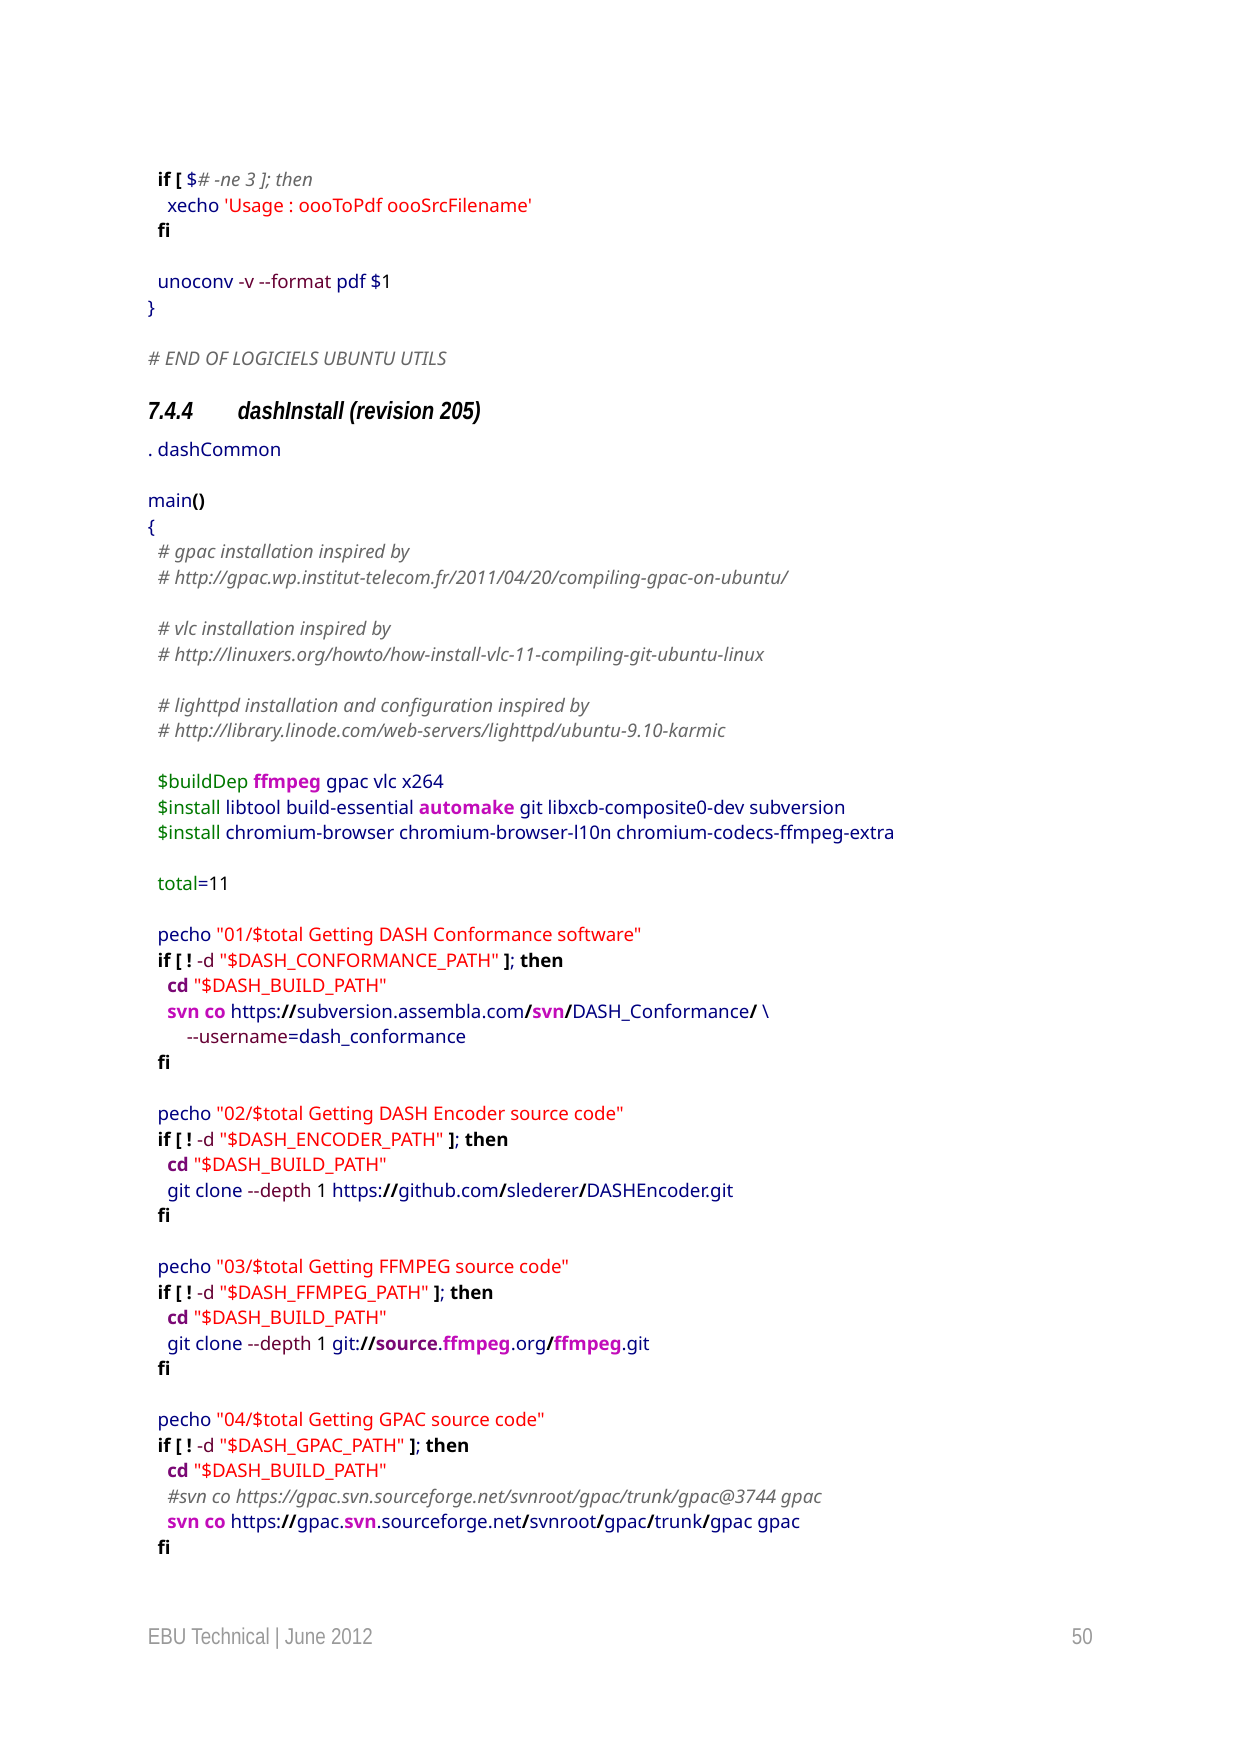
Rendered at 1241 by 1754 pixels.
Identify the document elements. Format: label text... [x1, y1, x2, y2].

text total=11 [148, 871, 1093, 896]
text cd "$DASH_BUILD_PATH" [148, 1151, 1093, 1177]
text # vlc installation inspired by [148, 615, 1093, 641]
text unoconv -v --format pdf $1 [148, 269, 1093, 294]
text pecho "02/$total Getting DASH Encoder source code" [148, 1100, 1093, 1126]
text fi [148, 1202, 1093, 1228]
text #svn co https://gpac.svn.sourceforge.net/svnroot/gpac/trunk/gpac@3744 gpac [148, 1483, 1093, 1509]
text if [ ! -d "$DASH_CONFORMANCE_PATH" ]; then [148, 947, 1093, 973]
text pecho "04/$total Getting GPAC source code" [148, 1407, 1093, 1432]
text fi [148, 1049, 1093, 1075]
text if [ ! -d "$DASH_ENCODER_PATH" ]; then [148, 1126, 1093, 1151]
text } [148, 294, 1093, 320]
text git clone --depth 1 git://source.ffmpeg.org/ffmpeg.git [148, 1330, 1093, 1356]
text # http://gpac.wp.institut-telecom.fr/2011/04/20/compiling-gpac-on-ubuntu/ [148, 564, 1093, 590]
text git clone --depth 1 https://github.com/slederer/DASHEncoder.git [148, 1177, 1093, 1202]
text $install chromium-browser chromium-browser-l10n chromium-codecs-ffmpeg-extra [148, 819, 1093, 845]
text fi [148, 1356, 1093, 1381]
text xecho 'Usage : oooToPdf oooSrcFilename' [148, 192, 1093, 218]
text . dashCommon [148, 437, 1093, 462]
text svn co https://gpac.svn.sourceforge.net/svnroot/gpac/trunk/gpac gpac [148, 1509, 1093, 1534]
text # gpac installation inspired by [148, 539, 1093, 564]
text pecho "01/$total Getting DASH Conformance software" [148, 922, 1093, 947]
text if [ $# -ne 3 ]; then [148, 167, 1093, 192]
text $install libtool build-essential automake git libxcb-composite0-dev subversion [148, 794, 1093, 819]
text # http://linuxers.org/howto/how-install-vlc-11-compiling-git-ubuntu-linux [148, 641, 1093, 666]
text cd "$DASH_BUILD_PATH" [148, 973, 1093, 998]
text svn co https://subversion.assembla.com/svn/DASH_Conformance/ \ [148, 998, 1093, 1024]
text cd "$DASH_BUILD_PATH" [148, 1304, 1093, 1330]
text # lighttpd installation and configuration inspired by [148, 692, 1093, 717]
text fi [148, 1534, 1093, 1560]
text # END OF LOGICIELS UBUNTU UTILS [148, 345, 1093, 371]
text fi [148, 218, 1093, 243]
text pecho "03/$total Getting FFMPEG source code" [148, 1253, 1093, 1279]
text cd "$DASH_BUILD_PATH" [148, 1458, 1093, 1483]
subtitle dashInstall (revision 205) [148, 396, 1093, 424]
text # http://library.linode.com/web-servers/lighttpd/ubuntu-9.10-karmic [148, 717, 1093, 743]
text if [ ! -d "$DASH_FFMPEG_PATH" ]; then [148, 1279, 1093, 1304]
text $buildDep ffmpeg gpac vlc x264 [148, 768, 1093, 794]
text { [148, 513, 1093, 539]
text main() [148, 488, 1093, 513]
text if [ ! -d "$DASH_GPAC_PATH" ]; then [148, 1432, 1093, 1458]
text --username=dash_conformance [148, 1024, 1093, 1049]
